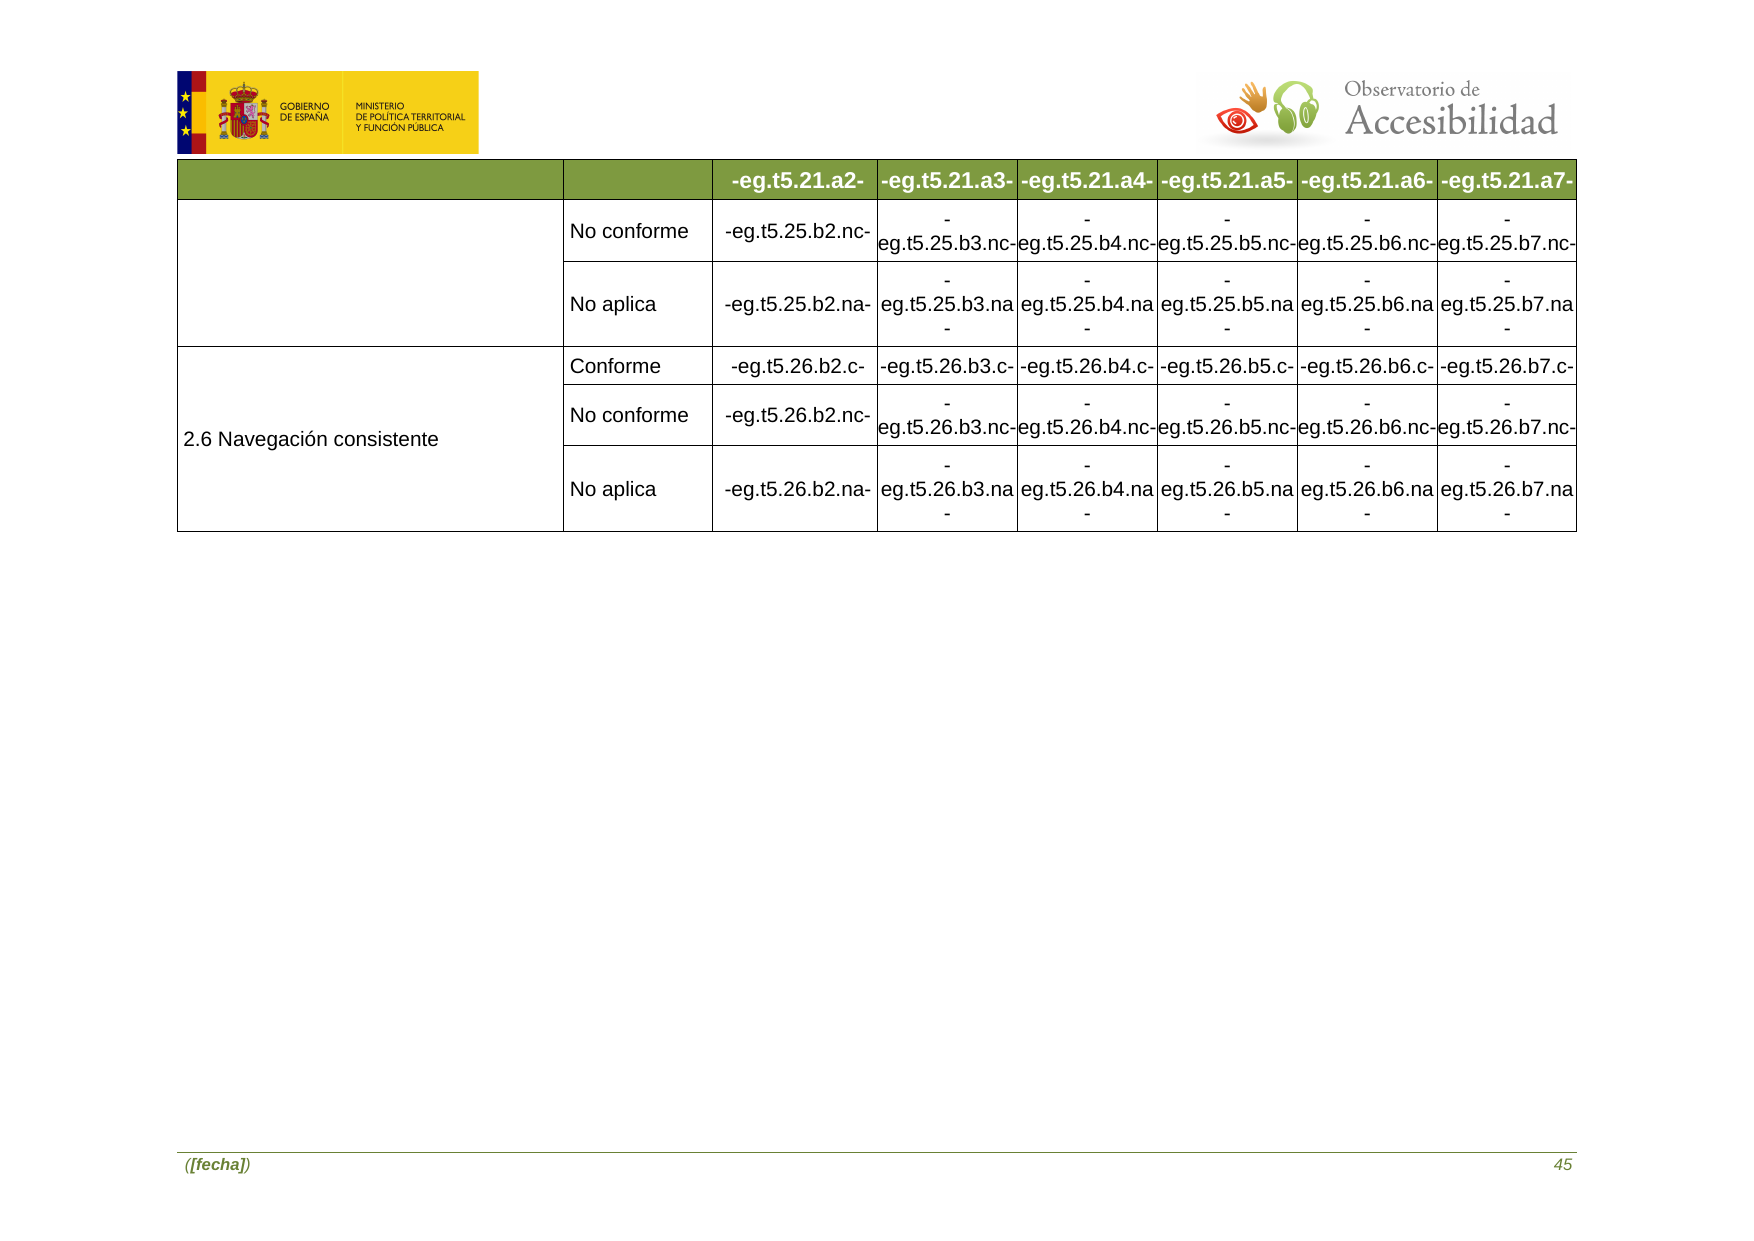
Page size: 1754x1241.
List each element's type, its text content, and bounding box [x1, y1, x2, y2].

table_cell -eg.t5.25.b6.na- [1298, 262, 1437, 346]
table_cell 2.6 Navegación consistente [178, 347, 563, 531]
table_header [178, 160, 563, 199]
table_cell -eg.t5.26.b3.na- [878, 446, 1017, 531]
table_cell -eg.t5.25.b7.nc- [1438, 200, 1576, 261]
table_cell -eg.t5.25.b5.na- [1158, 262, 1297, 346]
table_header -eg.t5.21.a6- [1298, 160, 1437, 199]
table_header -eg.t5.21.a5- [1158, 160, 1297, 199]
table_cell -eg.t5.26.b7.nc- [1438, 385, 1576, 445]
table_cell [178, 200, 563, 346]
table_cell -eg.t5.25.b2.na- [713, 262, 877, 346]
table_cell -eg.t5.26.b2.nc- [713, 385, 877, 445]
table_cell -eg.t5.26.b4.nc- [1018, 385, 1157, 445]
table_header [564, 160, 712, 199]
table_cell -eg.t5.25.b7.na- [1438, 262, 1576, 346]
table_cell -eg.t5.26.b6.nc- [1298, 385, 1437, 445]
table_cell Conforme [564, 347, 712, 384]
table_cell -eg.t5.26.b4.na- [1018, 446, 1157, 531]
table_cell -eg.t5.25.b3.na- [878, 262, 1017, 346]
table_cell -eg.t5.25.b4.na- [1018, 262, 1157, 346]
table_cell -eg.t5.25.b6.nc- [1298, 200, 1437, 261]
picture [1196, 72, 1572, 154]
table_cell -eg.t5.25.b4.nc- [1018, 200, 1157, 261]
table_cell -eg.t5.26.b4.c- [1018, 347, 1157, 384]
table_header -eg.t5.21.a2- [713, 160, 877, 199]
table_cell -eg.t5.26.b5.c- [1158, 347, 1297, 384]
table_cell -eg.t5.26.b5.na- [1158, 446, 1297, 531]
table_cell -eg.t5.26.b5.nc- [1158, 385, 1297, 445]
table_cell -eg.t5.26.b7.na- [1438, 446, 1576, 531]
table_cell -eg.t5.25.b5.nc- [1158, 200, 1297, 261]
table_cell -eg.t5.25.b3.nc- [878, 200, 1017, 261]
table_cell -eg.t5.26.b2.na- [713, 446, 877, 531]
picture [177, 71, 479, 154]
table_cell No conforme [564, 385, 712, 445]
table_cell -eg.t5.26.b3.nc- [878, 385, 1017, 445]
table_cell No aplica [564, 446, 712, 531]
table_cell No conforme [564, 200, 712, 261]
table_header -eg.t5.21.a4- [1018, 160, 1157, 199]
table_cell -eg.t5.25.b2.nc- [713, 200, 877, 261]
table_cell No aplica [564, 262, 712, 346]
table_header -eg.t5.21.a7- [1438, 160, 1576, 199]
table_header -eg.t5.21.a3- [878, 160, 1017, 199]
table_cell -eg.t5.26.b3.c- [878, 347, 1017, 384]
table_cell -eg.t5.26.b6.na- [1298, 446, 1437, 531]
table_cell -eg.t5.26.b6.c- [1298, 347, 1437, 384]
table_cell -eg.t5.26.b2.c- [713, 347, 877, 384]
table_cell -eg.t5.26.b7.c- [1438, 347, 1576, 384]
